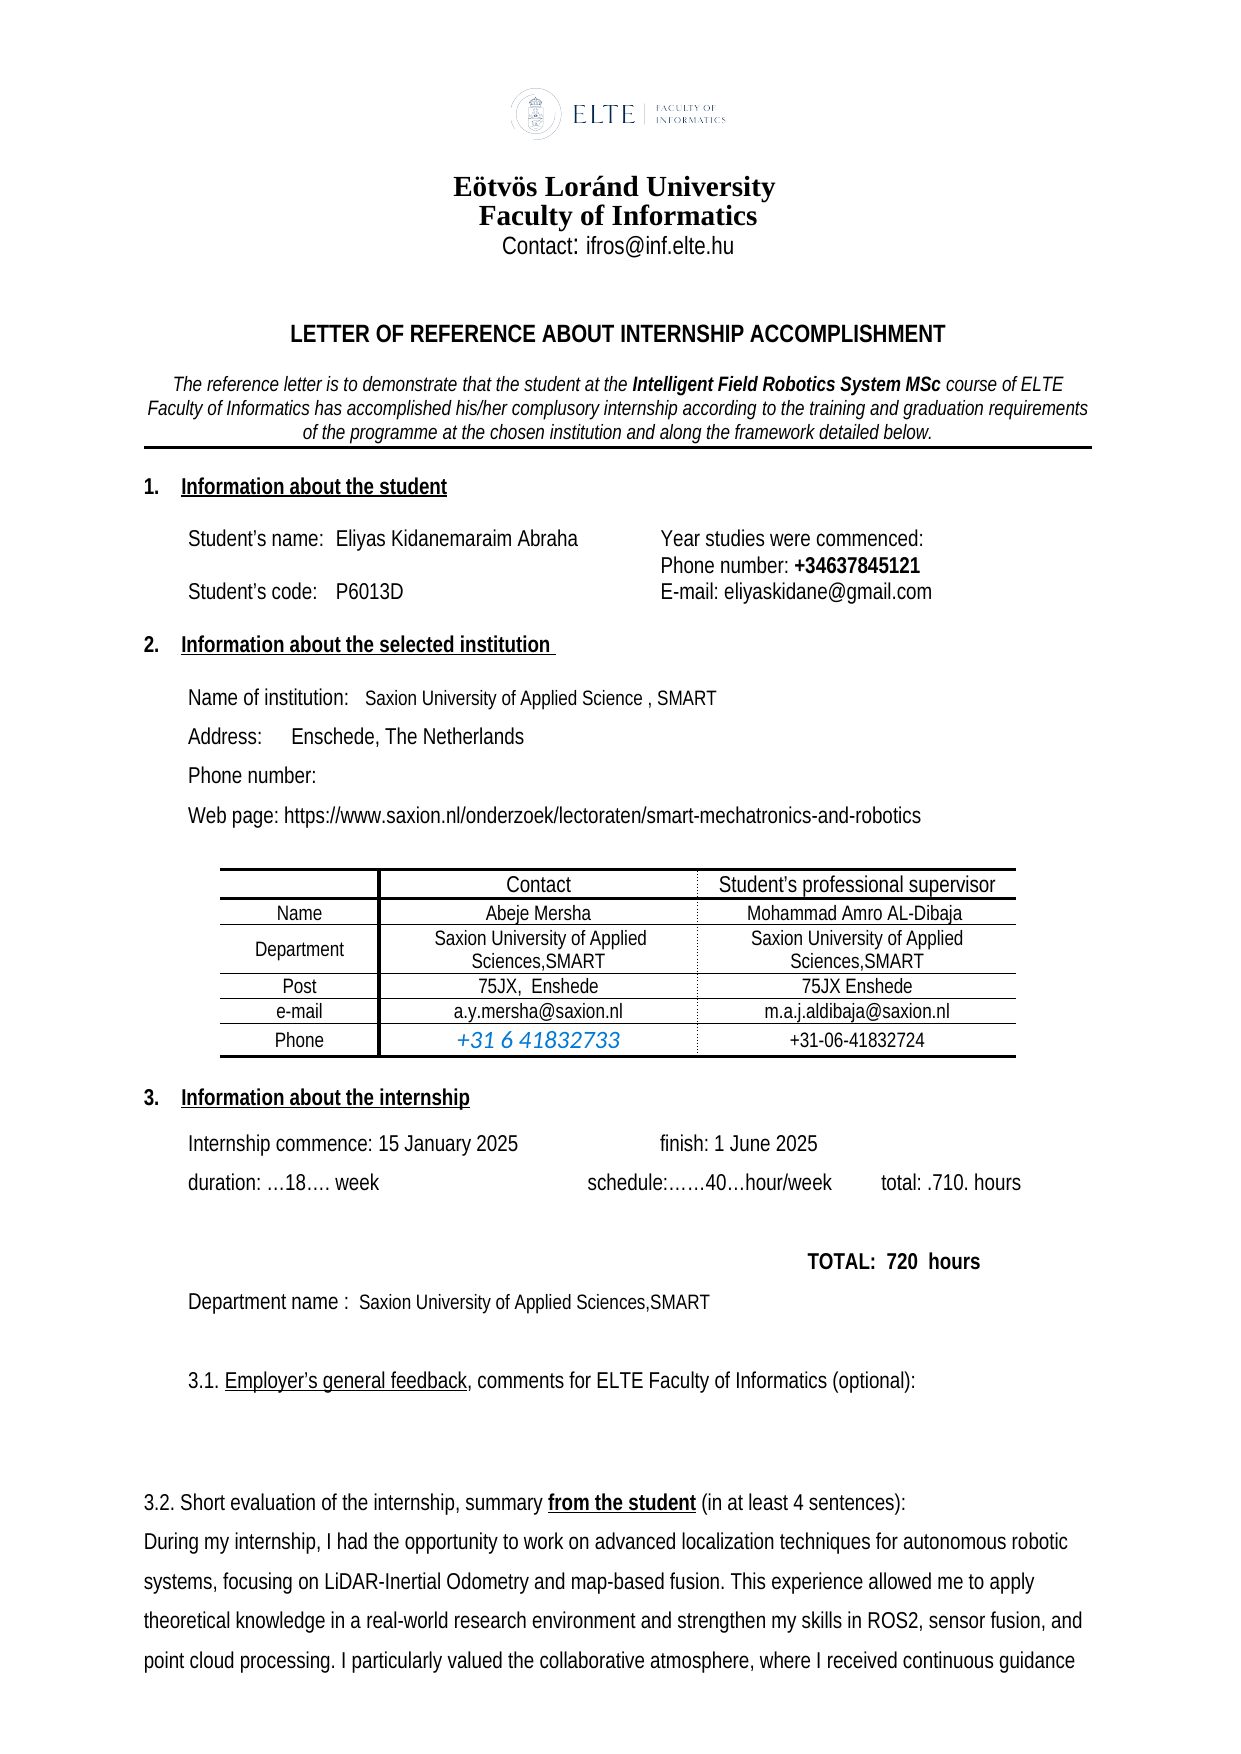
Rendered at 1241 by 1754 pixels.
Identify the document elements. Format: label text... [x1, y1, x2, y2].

table_cell Name [220, 900, 377, 924]
text Phone number: +34637845121 [188, 552, 1092, 578]
text Web page: https://www.saxion.nl/onderzoek/lectoraten/smart-mechatronics-and-robotics [188, 802, 1092, 828]
text Student’s code: P6013D E-mail: eliyaskidane@gmail.com [188, 578, 1092, 604]
table_cell e-mail [220, 999, 377, 1023]
text Student’s name: Eliyas Kidanemaraim Abraha Year studies were commenced: [188, 525, 1092, 552]
text During my internship, I had the opportunity to work on advanced localization techniques for autonomous robotic systems, focusing on LiDAR-Inertial Odometry and map-based fusion. This experience allowed me to apply theoretical knowledge in a real-world research environment and strengthen my skills in ROS2, sensor fusion, and point cloud processing. I particularly valued the collaborative atmosphere, where I received continuous guidance [143, 1528, 1092, 1673]
table_cell +31 6 41832733 [381, 1024, 698, 1055]
text TOTAL: 720 hours [188, 1248, 1092, 1275]
table_cell Saxion University of Applied Sciences,SMART [698, 925, 1016, 973]
text Faculty of Informatics [143, 202, 1092, 231]
table_cell m.a.j.aldibaja@saxion.nl [698, 999, 1016, 1023]
table_cell Post [220, 974, 377, 998]
list Information about the student [143, 473, 1092, 499]
table_header [220, 871, 377, 897]
text Internship commence: 15 January 2025 finish: 1 June 2025 [188, 1130, 1092, 1156]
table_cell Saxion University of Applied Sciences,SMART [381, 925, 698, 973]
table_cell +31-06-41832724 [698, 1024, 1016, 1055]
table_header Student’s professional supervisor [698, 871, 1016, 897]
text Address: Enschede, The Netherlands [188, 723, 1092, 749]
table_cell Department [220, 925, 377, 973]
text Eötvös Loránd University [143, 173, 1092, 202]
table_cell 75JX, Enshede [381, 974, 698, 998]
text 3.2. Short evaluation of the internship, summary from the student (in at least 4 sentences): [143, 1489, 1092, 1515]
table_cell a.y.mersha@saxion.nl [381, 999, 698, 1023]
text Name of institution: Saxion University of Applied Science , SMART [188, 683, 1092, 710]
table_cell Phone [220, 1024, 377, 1055]
table_cell Mohammad Amro AL-Dibaja [698, 900, 1016, 924]
text duration: …18…. week schedule:……40…hour/week total: .710. hours [188, 1169, 1092, 1196]
text 3.1. Employer’s general feedback, comments for ELTE Faculty of Informatics (optional): [188, 1367, 1092, 1393]
text ­ [143, 139, 1092, 173]
text Contact: ifros@inf.elte.hu [143, 231, 1092, 261]
table_cell Abeje Mersha [381, 900, 698, 924]
text Department name : Saxion University of Applied Sciences,SMART [188, 1288, 1092, 1314]
list Information about the internship [143, 1084, 1092, 1111]
list Information about the selected institution [143, 631, 1092, 657]
subtitle The reference letter is to demonstrate that the student at the Intelligent Field Robotics System MSc course of ELTE Faculty of Informatics has accomplished his/her complusory internship according to the training and graduation requirements of the programme at the chosen institution and along the framework detailed below. [143, 372, 1092, 449]
text Phone number: [188, 762, 1092, 789]
picture [511, 88, 726, 140]
subtitle LETTER OF REFERENCE ABOUT INTERNSHIP ACCOMPLISHMENT [143, 319, 1092, 348]
table_cell 75JX Enshede [698, 974, 1016, 998]
table_header Contact [381, 871, 698, 897]
